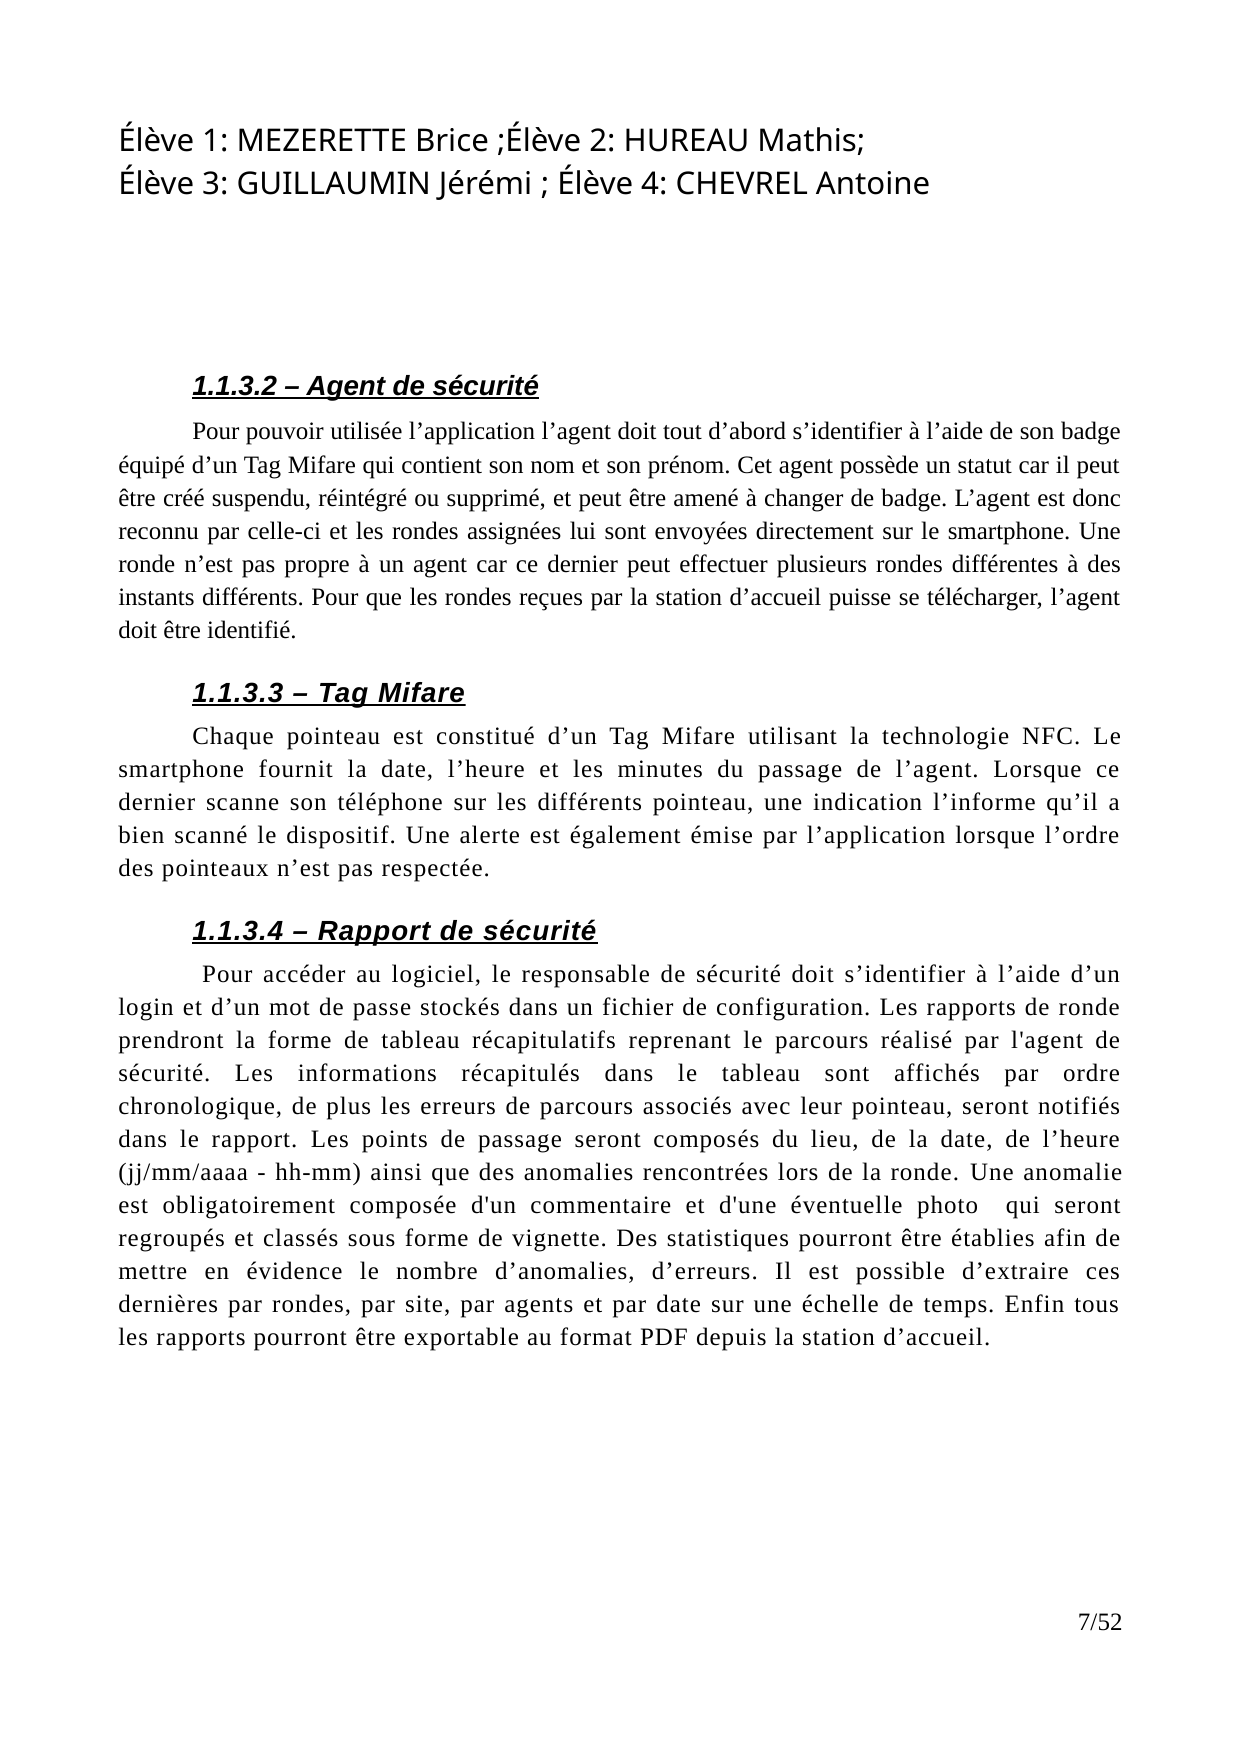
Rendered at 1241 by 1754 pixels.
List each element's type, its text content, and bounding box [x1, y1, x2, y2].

subtitle 1.1.3.3 – Tag Mifare [118, 675, 1122, 708]
text Chaque pointeau est constitué d’un Tag Mifare utilisant la technologie NFC. Le smartphone fournit la date, l’heure et les minutes du passage de l’agent. Lorsque ce dernier scanne son téléphone sur les différents pointeau, une indication l’informe qu’il a bien scanné le dispositif. Une alerte est également émise par l’application lorsque l’ordre des pointeaux n’est pas respectée. [118, 721, 1122, 882]
text Pour accéder au logiciel, le responsable de sécurité doit s’identifier à l’aide d’un login et d’un mot de passe stockés dans un fichier de configuration. Les rapports de ronde prendront la forme de tableau récapitulatifs reprenant le parcours réalisé par l'agent de sécurité. Les informations récapitulés dans le tableau sont affichés par ordre chronologique, de plus les erreurs de parcours associés avec leur pointeau, seront notifiés dans le rapport. Les points de passage seront composés du lieu, de la date, de l’heure (jj/mm/aaaa - hh-mm) ainsi que des anomalies rencontrées lors de la ronde. Une anomalie est obligatoirement composée d'un commentaire et d'une éventuelle photo qui seront regroupés et classés sous forme de vignette. Des statistiques pourront être établies afin de mettre en évidence le nombre d’anomalies, d’erreurs. Il est possible d’extraire ces dernières par rondes, par site, par agents et par date sur une échelle de temps. Enfin tous les rapports pourront être exportable au format PDF depuis la station d’accueil. [118, 959, 1122, 1351]
subtitle 1.1.3.4 – Rapport de sécurité [118, 913, 1122, 947]
subtitle 1.1.3.2 – Agent de sécurité [118, 369, 1122, 401]
text Pour pouvoir utilisée l’application l’agent doit tout d’abord s’identifier à l’aide de son badge équipé d’un Tag Mifare qui contient son nom et son prénom. Cet agent possède un statut car il peut être créé suspendu, réintégré ou supprimé, et peut être amené à changer de badge. L’agent est donc reconnu par celle-ci et les rondes assignées lui sont envoyées directement sur le smartphone. Une ronde n’est pas propre à un agent car ce dernier peut effectuer plusieurs rondes différentes à des instants différents. Pour que les rondes reçues par la station d’accueil puisse se télécharger, l’agent doit être identifié. [118, 414, 1122, 644]
